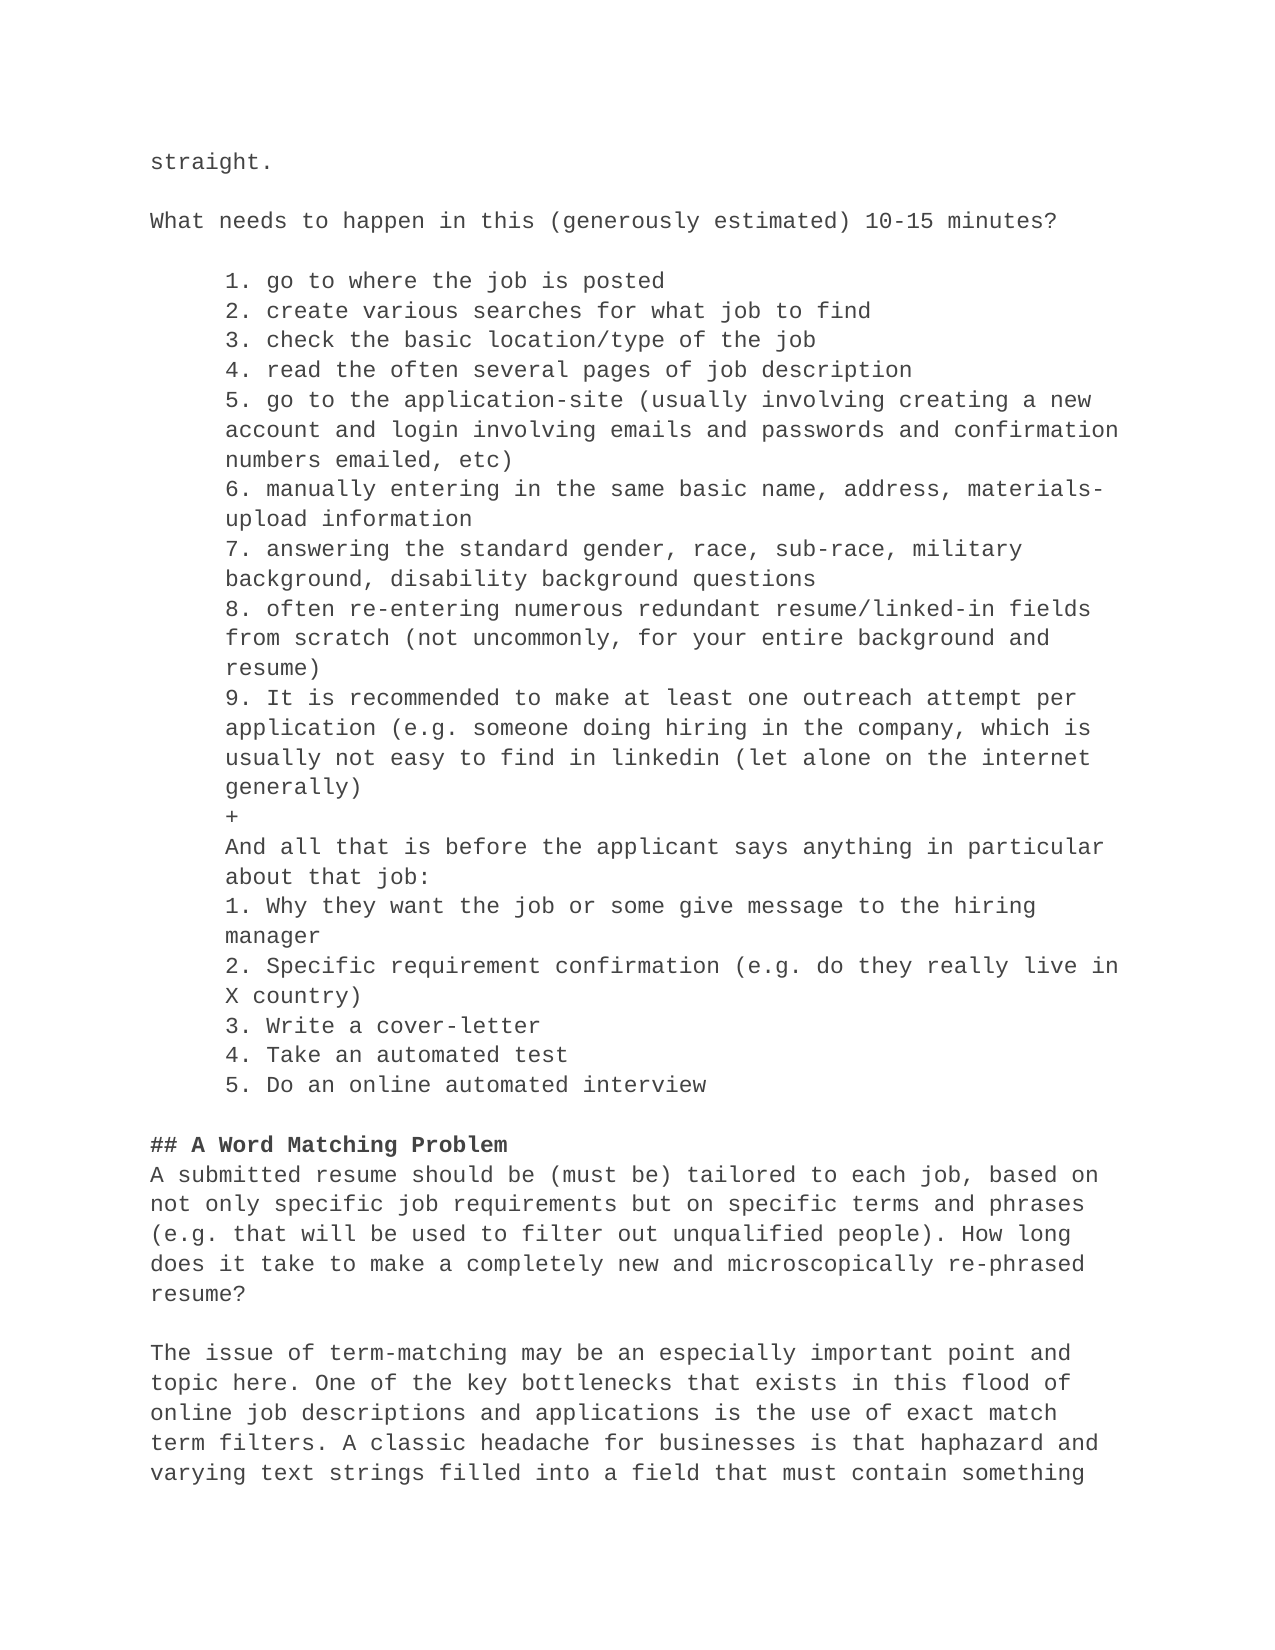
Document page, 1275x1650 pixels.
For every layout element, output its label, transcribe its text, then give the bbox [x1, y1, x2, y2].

text 9. It is recommended to make at least one outreach attempt per application (e.g. someone doing hiring in the company, which is usually not easy to find in linkedin (let alone on the internet generally) [225, 686, 1125, 802]
text 1. Why they want the job or some give message to the hiring manager [225, 895, 1125, 951]
text 2. create various searches for what job to find [225, 299, 1125, 325]
text + [225, 805, 1125, 831]
text 5. go to the application-site (usually involving creating a new account and login involving emails and passwords and confirmation numbers emailed, etc) [225, 388, 1125, 474]
text straight. [150, 150, 1125, 176]
text 1. go to where the job is posted [225, 269, 1125, 295]
text ## A Word Matching Problem [150, 1133, 1125, 1159]
text And all that is before the applicant says anything in particular about that job: [225, 835, 1125, 891]
text 7. answering the standard gender, race, sub-race, military background, disability background questions [225, 537, 1125, 593]
text 4. read the often several pages of job description [225, 358, 1125, 384]
text 3. check the basic location/type of the job [225, 329, 1125, 355]
text What needs to happen in this (generously estimated) 10-15 minutes? [150, 209, 1125, 236]
text 8. often re-entering numerous redundant resume/linked-in fields from scratch (not uncommonly, for your entire background and resume) [225, 597, 1125, 682]
text 4. Take an automated test [225, 1044, 1125, 1070]
text The issue of term-matching may be an especially important point and topic here. One of the key bottlenecks that exists in this flood of online job descriptions and applications is the use of exact match term filters. A classic headache for businesses is that haphazard and varying text strings filled into a field that must contain something [150, 1342, 1125, 1487]
text 6. manually entering in the same basic name, address, materials-upload information [225, 478, 1125, 533]
text 2. Specific requirement confirmation (e.g. do they really live in X country) [225, 954, 1125, 1010]
text 5. Do an online automated interview [225, 1073, 1125, 1099]
text 3. Write a cover-letter [225, 1014, 1125, 1040]
text A submitted resume should be (must be) tailored to each job, based on not only specific job requirements but on specific terms and phrases (e.g. that will be used to filter out unqualified people). How long does it take to make a completely new and microscopically re-phrased resume? [150, 1163, 1125, 1308]
